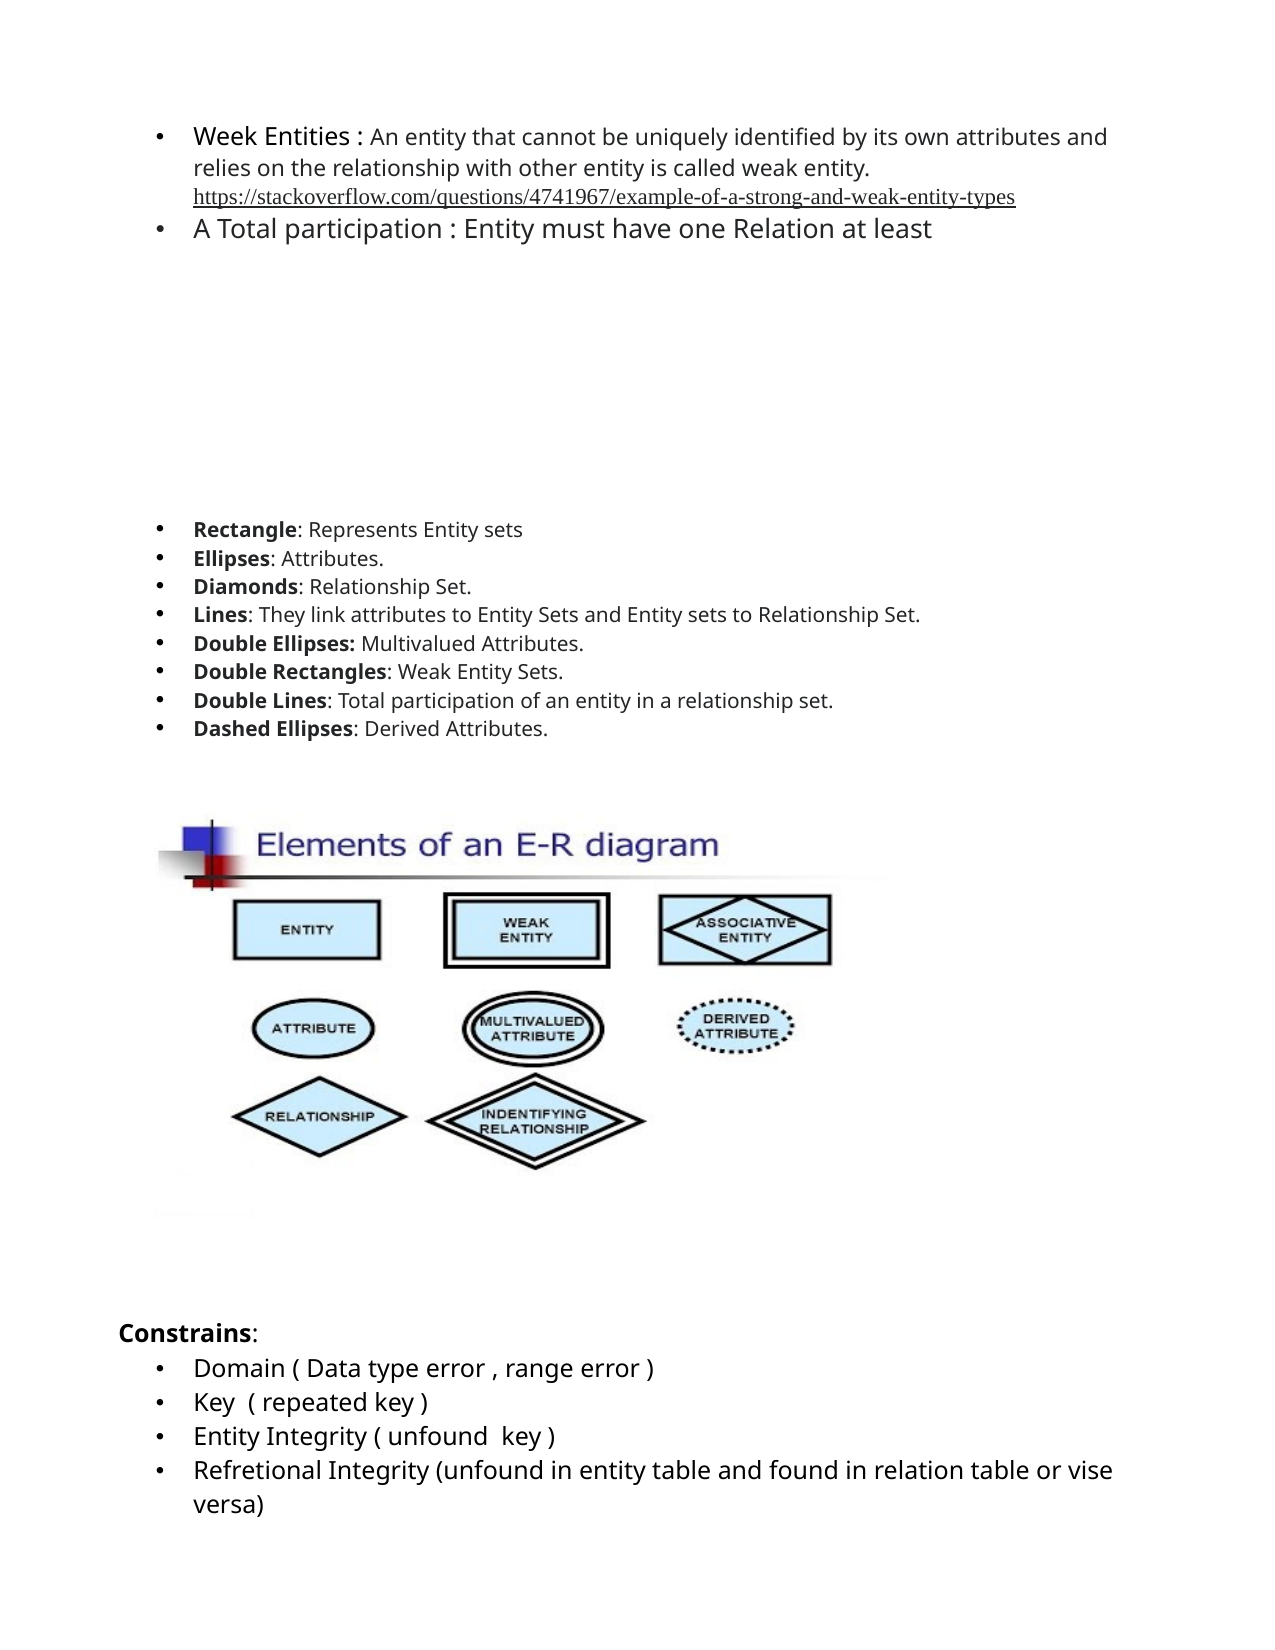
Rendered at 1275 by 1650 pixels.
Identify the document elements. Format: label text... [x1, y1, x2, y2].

list Key ( repeated key ) [156, 1384, 1157, 1418]
list Refretional Integrity (unfound in entity table and found in relation table or vise versa) [156, 1452, 1157, 1521]
list Lines: They link attributes to Entity Sets and Entity sets to Relationship Set. [156, 601, 1157, 629]
text Constrains: [118, 1316, 1157, 1350]
list Double Rectangles: Weak Entity Sets. [156, 657, 1157, 686]
list Week Entities : An entity that cannot be uniquely identified by its own attributes and relies on the relationship with other entity is called weak entity. https://stackoverflow.com/questions/4741967/example-of-a-strong-and-weak-entity-types [156, 118, 1157, 210]
list Entity Integrity ( unfound key ) [156, 1418, 1157, 1452]
list Ellipses: Attributes. [156, 544, 1157, 572]
list Double Lines: Total participation of an entity in a relationship set. [156, 686, 1157, 714]
list Double Ellipses: Multivalued Attributes. [156, 629, 1157, 657]
picture [154, 751, 904, 1218]
list A Total participation : Entity must have one Relation at least [156, 210, 1157, 246]
list Diamonds: Relationship Set. [156, 572, 1157, 601]
list Rectangle: Represents Entity sets [156, 515, 1157, 544]
list Dashed Ellipses: Derived Attributes. [156, 714, 1157, 743]
list Domain ( Data type error , range error ) [156, 1350, 1157, 1384]
